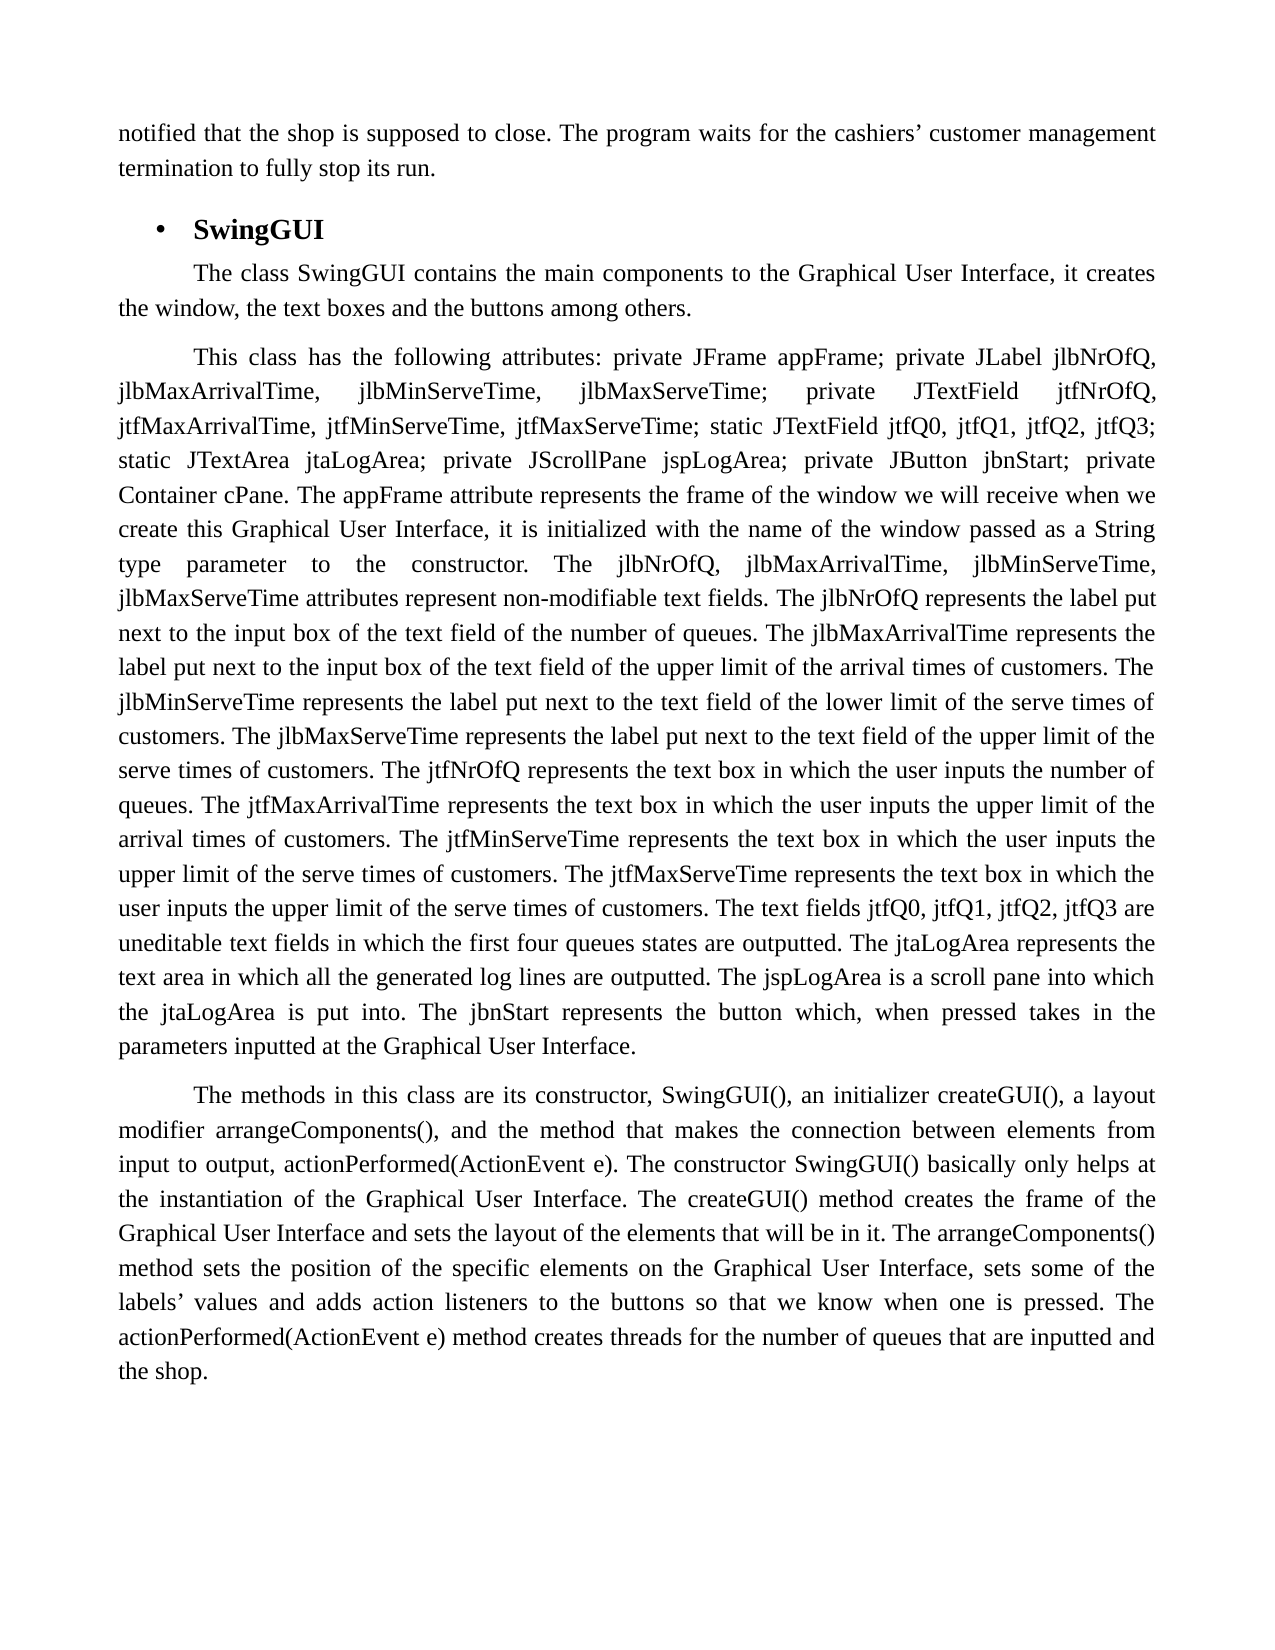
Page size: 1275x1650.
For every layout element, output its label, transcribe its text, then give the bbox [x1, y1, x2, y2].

subtitle SwingGUI [156, 212, 1157, 246]
text This class has the following attributes: private JFrame appFrame; private JLabel jlbNrOfQ, jlbMaxArrivalTime, jlbMinServeTime, jlbMaxServeTime; private JTextField jtfNrOfQ, jtfMaxArrivalTime, jtfMinServeTime, jtfMaxServeTime; static JTextField jtfQ0, jtfQ1, jtfQ2, jtfQ3; static JTextArea jtaLogArea; private JScrollPane jspLogArea; private JButton jbnStart; private Container cPane. The appFrame attribute represents the frame of the window we will receive when we create this Graphical User Interface, it is initialized with the name of the window passed as a String type parameter to the constructor. The jlbNrOfQ, jlbMaxArrivalTime, jlbMinServeTime, jlbMaxServeTime attributes represent non-modifiable text fields. The jlbNrOfQ represents the label put next to the input box of the text field of the number of queues. The jlbMaxArrivalTime represents the label put next to the input box of the text field of the upper limit of the arrival times of customers. The jlbMinServeTime represents the label put next to the text field of the lower limit of the serve times of customers. The jlbMaxServeTime represents the label put next to the text field of the upper limit of the serve times of customers. The jtfNrOfQ represents the text box in which the user inputs the number of queues. The jtfMaxArrivalTime represents the text box in which the user inputs the upper limit of the arrival times of customers. The jtfMinServeTime represents the text box in which the user inputs the upper limit of the serve times of customers. The jtfMaxServeTime represents the text box in which the user inputs the upper limit of the serve times of customers. The text fields jtfQ0, jtfQ1, jtfQ2, jtfQ3 are uneditable text fields in which the first four queues states are outputted. The jtaLogArea represents the text area in which all the generated log lines are outputted. The jspLogArea is a scroll pane into which the jtaLogArea is put into. The jbnStart represents the button which, when pressed takes in the parameters inputted at the Graphical User Interface. [118, 342, 1157, 1060]
text The methods in this class are its constructor, SwingGUI(), an initializer createGUI(), a layout modifier arrangeComponents(), and the method that makes the connection between elements from input to output, actionPerformed(ActionEvent e). The constructor SwingGUI() basically only helps at the instantiation of the Graphical User Interface. The createGUI() method creates the frame of the Graphical User Interface and sets the layout of the elements that will be in it. The arrangeComponents() method sets the position of the specific elements on the Graphical User Interface, sets some of the labels’ values and adds action listeners to the buttons so that we know when one is pressed. The actionPerformed(ActionEvent e) method creates threads for the number of queues that are inputted and the shop. [118, 1080, 1157, 1385]
text notified that the shop is supposed to close. The program waits for the cashiers’ customer management termination to fully stop its run. [118, 118, 1157, 181]
text The class SwingGUI contains the main components to the Graphical User Interface, it creates the window, the text boxes and the buttons among others. [118, 258, 1157, 321]
